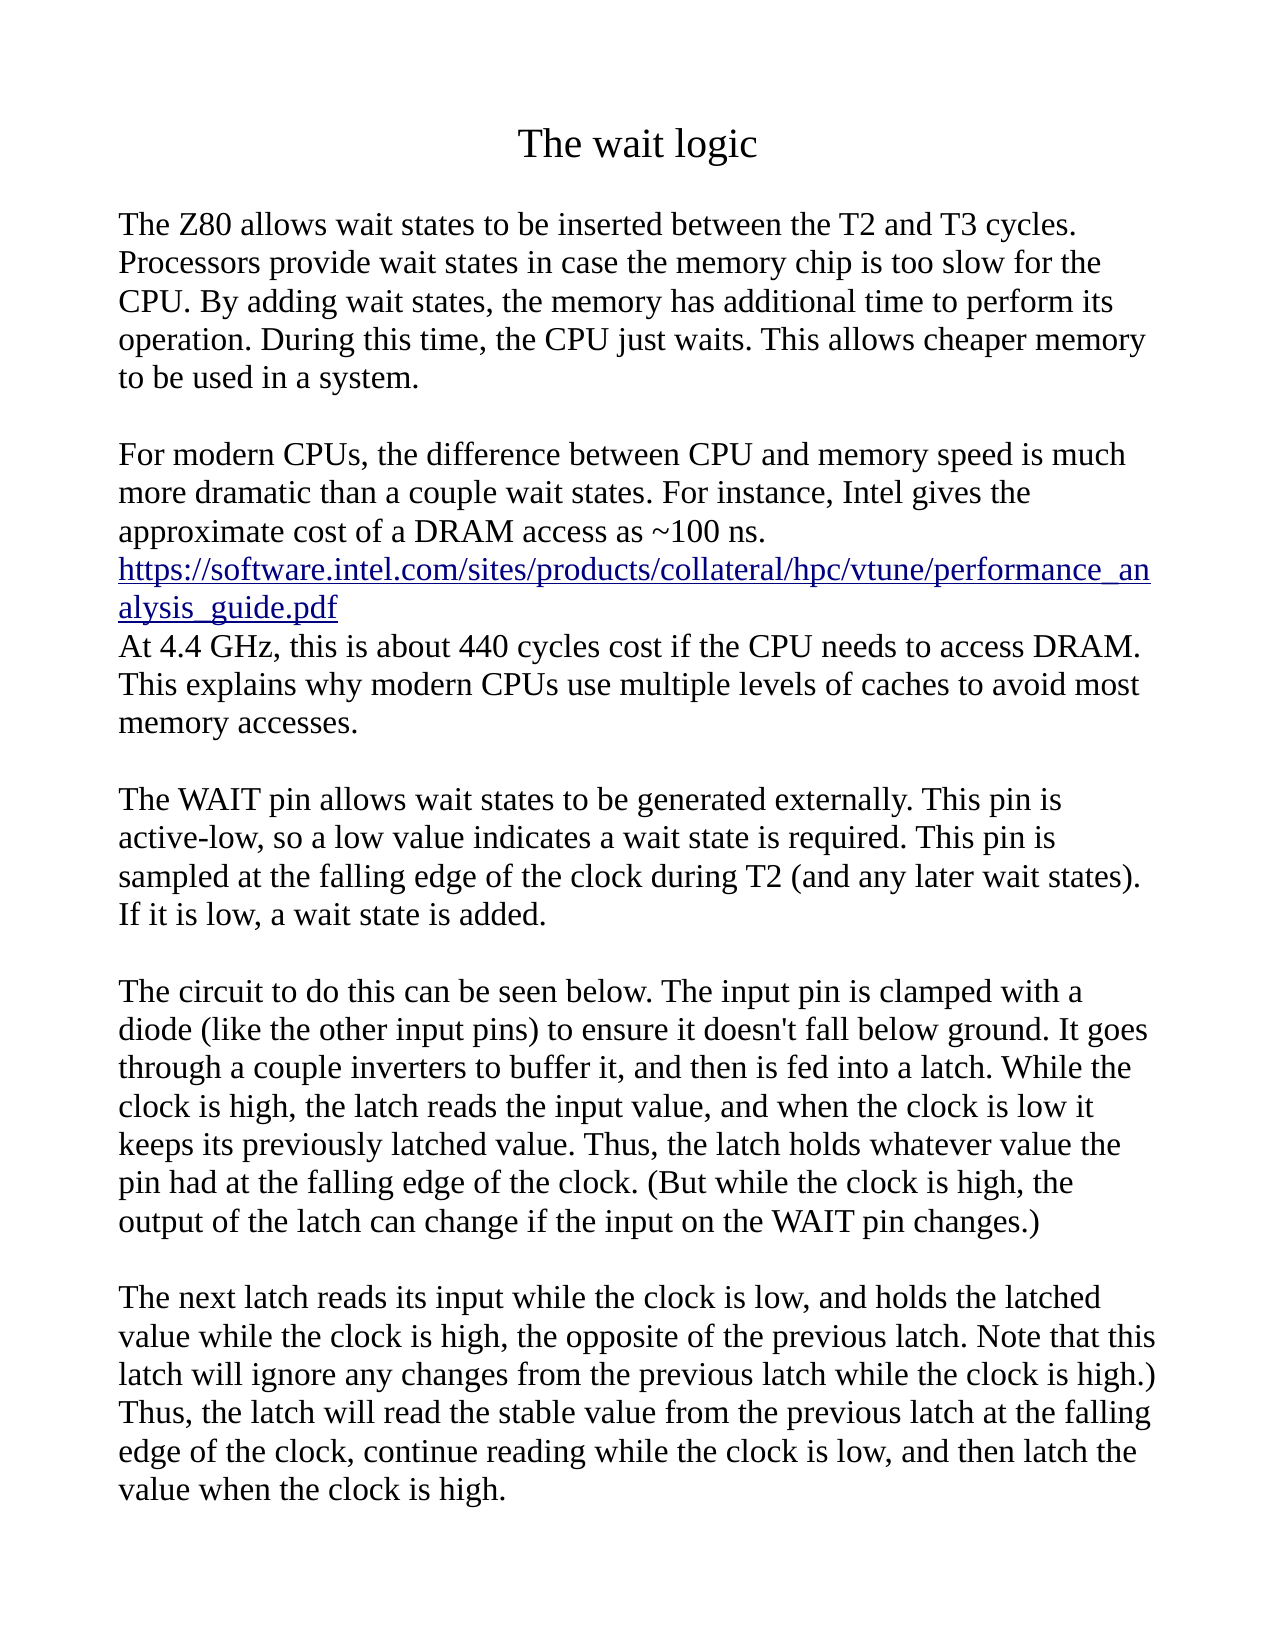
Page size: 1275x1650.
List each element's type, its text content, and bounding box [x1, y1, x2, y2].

text For modern CPUs, the difference between CPU and memory speed is much more dramatic than a couple wait states. For instance, Intel gives the approximate cost of a DRAM access as ~100 ns. https://software.intel.com/sites/products/collateral/hpc/vtune/performance_analysis_guide.pdf [118, 434, 1157, 626]
text The next latch reads its input while the clock is low, and holds the latched value while the clock is high, the opposite of the previous latch. Note that this latch will ignore any changes from the previous latch while the clock is high.) Thus, the latch will read the stable value from the previous latch at the falling edge of the clock, continue reading while the clock is low, and then latch the value when the clock is high. [118, 1278, 1157, 1508]
text At 4.4 GHz, this is about 440 cycles cost if the CPU needs to access DRAM. This explains why modern CPUs use multiple levels of caches to avoid most memory accesses. [118, 626, 1157, 741]
text The wait logic [118, 118, 1157, 166]
text The WAIT pin allows wait states to be generated externally. This pin is active-low, so a low value indicates a wait state is required. This pin is sampled at the falling edge of the clock during T2 (and any later wait states). If it is low, a wait state is added. [118, 779, 1157, 933]
text The Z80 allows wait states to be inserted between the T2 and T3 cycles. Processors provide wait states in case the memory chip is too slow for the CPU. By adding wait states, the memory has additional time to perform its operation. During this time, the CPU just waits. This allows cheaper memory to be used in a system. [118, 204, 1157, 396]
text The circuit to do this can be seen below. The input pin is clamped with a diode (like the other input pins) to ensure it doesn't fall below ground. It goes through a couple inverters to buffer it, and then is fed into a latch. While the clock is high, the latch reads the input value, and when the clock is low it keeps its previously latched value. Thus, the latch holds whatever value the pin had at the falling edge of the clock. (But while the clock is high, the output of the latch can change if the input on the WAIT pin changes.) [118, 971, 1157, 1239]
